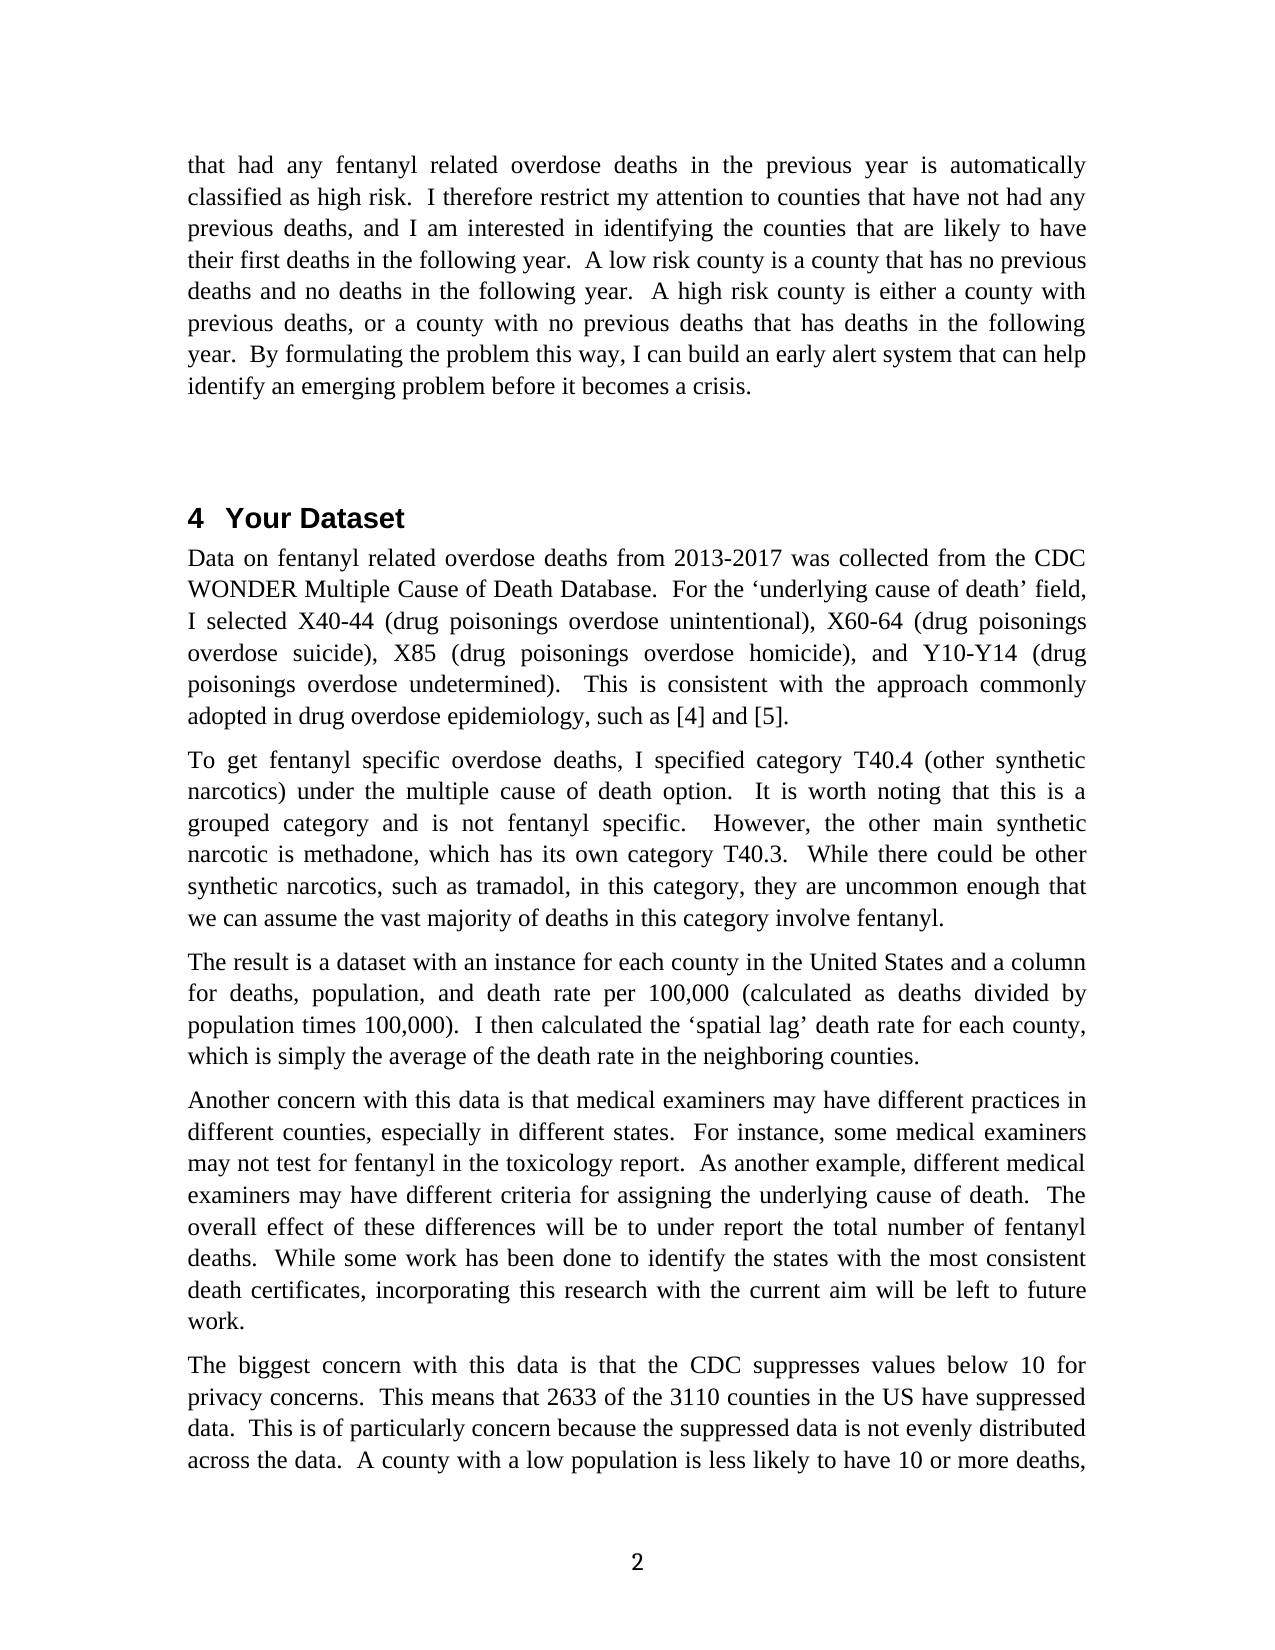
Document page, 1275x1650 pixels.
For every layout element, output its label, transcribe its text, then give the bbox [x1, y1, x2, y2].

text Data on fentanyl related overdose deaths from 2013-2017 was collected from the CDC WONDER Multiple Cause of Death Database. For the ‘underlying cause of death’ field, I selected X40-44 (drug poisonings overdose unintentional), X60-64 (drug poisonings overdose suicide), X85 (drug poisonings overdose homicide), and Y10-Y14 (drug poisonings overdose undetermined). This is consistent with the approach commonly adopted in drug overdose epidemiology, such as [4] and [5]. [187, 543, 1087, 729]
list Your Dataset [187, 501, 1087, 534]
text that had any fentanyl related overdose deaths in the previous year is automatically classified as high risk. I therefore restrict my attention to counties that have not had any previous deaths, and I am interested in identifying the counties that are likely to have their first deaths in the following year. A low risk county is a county that has no previous deaths and no deaths in the following year. A high risk county is either a county with previous deaths, or a county with no previous deaths that has deaths in the following year. By formulating the problem this way, I can build an early alert system that can help identify an emerging problem before it becomes a crisis. [187, 150, 1087, 400]
text The biggest concern with this data is that the CDC suppresses values below 10 for privacy concerns. This means that 2633 of the 3110 counties in the US have suppressed data. This is of particularly concern because the suppressed data is not evenly distributed across the data. A county with a low population is less likely to have 10 or more deaths, [187, 1350, 1087, 1474]
text To get fentanyl specific overdose deaths, I specified category T40.4 (other synthetic narcotics) under the multiple cause of death option. It is worth noting that this is a grouped category and is not fentanyl specific. However, the other main synthetic narcotic is methadone, which has its own category T40.3. While there could be other synthetic narcotics, such as tramadol, in this category, they are uncommon enough that we can assume the vast majority of deaths in this category involve fentanyl. [187, 745, 1087, 931]
text The result is a dataset with an instance for each county in the United States and a column for deaths, population, and death rate per 100,000 (calculated as deaths divided by population times 100,000). I then calculated the ‘spatial lag’ death rate for each county, which is simply the average of the death rate in the neighboring counties. [187, 947, 1087, 1070]
text Another concern with this data is that medical examiners may have different practices in different counties, especially in different states. For instance, some medical examiners may not test for fentanyl in the toxicology report. As another example, different medical examiners may have different criteria for assigning the underlying cause of death. The overall effect of these differences will be to under report the total number of fentanyl deaths. While some work has been done to identify the states with the most consistent death certificates, incorporating this research with the current aim will be left to future work. [187, 1085, 1087, 1335]
